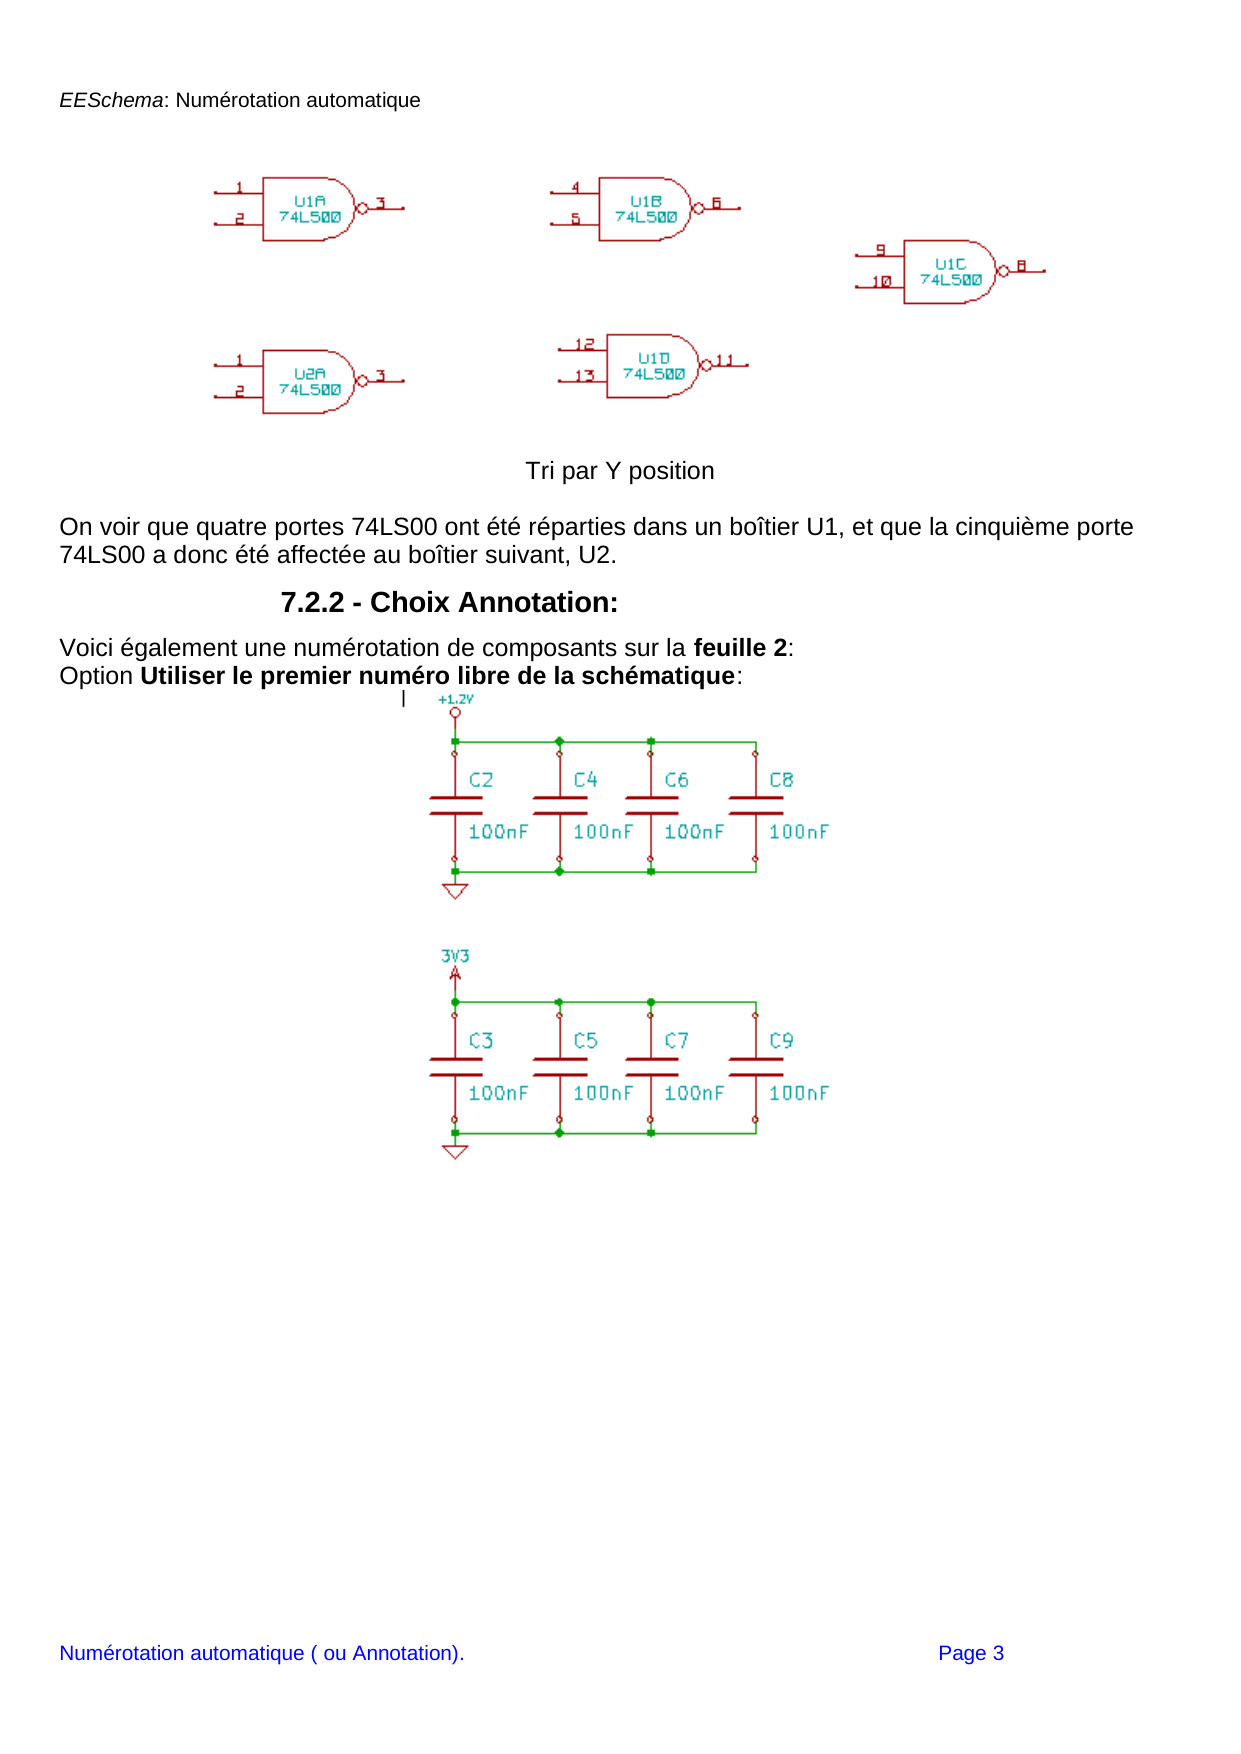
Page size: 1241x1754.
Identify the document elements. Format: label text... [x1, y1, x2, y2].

picture [367, 690, 873, 1177]
text On voir que quatre portes 74LS00 ont été réparties dans un boîtier U1, et que la cinquième porte 74LS00 a donc été affectée au boîtier suivant, U2. [59, 513, 1181, 569]
picture [172, 135, 1068, 430]
text Option Utiliser le premier numéro libre de la schématique: [59, 662, 1181, 690]
text Tri par Y position [59, 457, 1181, 485]
text Voici également une numérotation de composants sur la feuille 2: [59, 634, 1181, 662]
subtitle Choix Annotation: [207, 586, 1181, 618]
